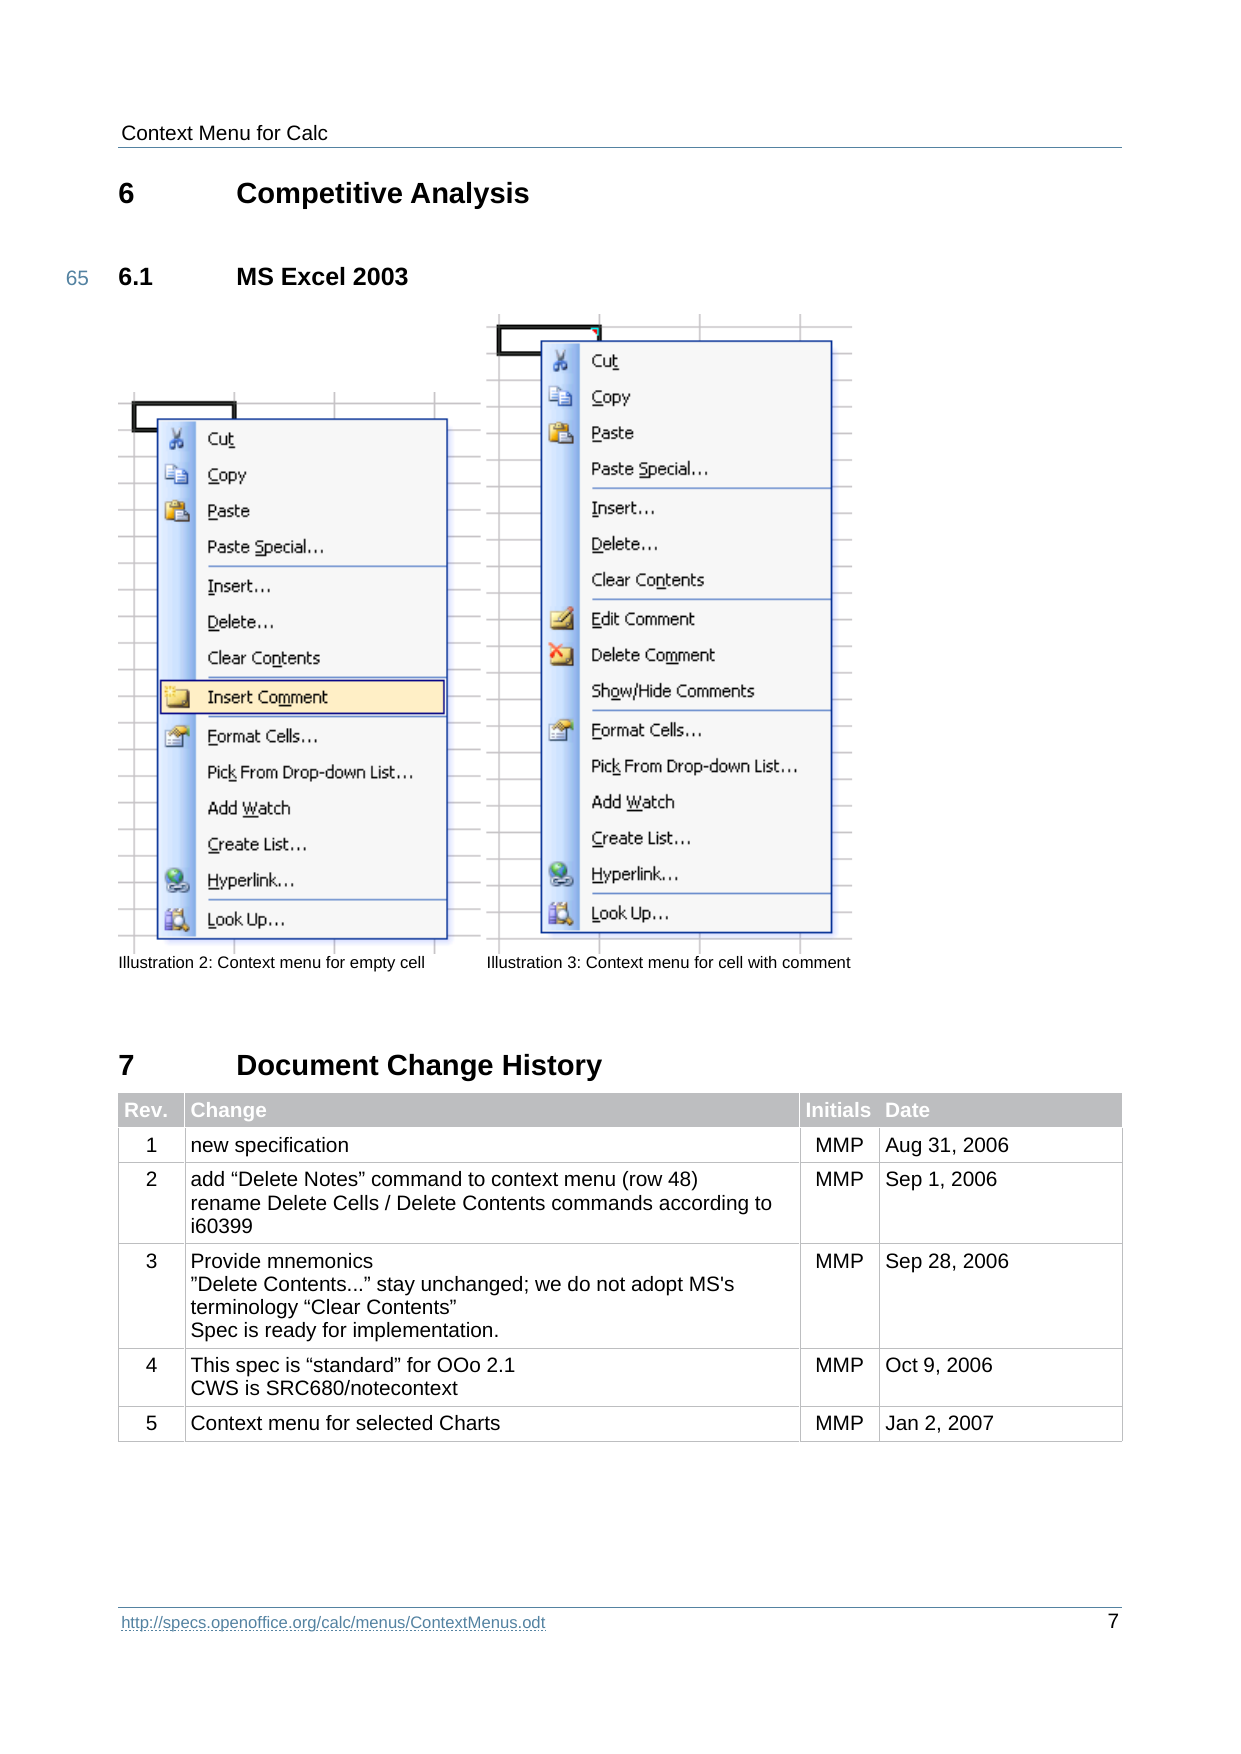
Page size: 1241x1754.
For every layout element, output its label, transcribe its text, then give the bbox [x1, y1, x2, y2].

table_cell This spec is “standard” for OOo 2.1 CWS is SRC680/notecontext [186, 1349, 799, 1406]
table_cell MMP [801, 1244, 879, 1348]
table_cell 5 [119, 1407, 184, 1441]
table_cell MMP [801, 1407, 879, 1441]
table_cell MMP [801, 1128, 879, 1162]
table_cell 1 [119, 1128, 184, 1162]
table_cell Sep 28, 2006 [880, 1244, 1122, 1348]
table_cell Provide mnemonics ”Delete Contents...” stay unchanged; we do not adopt MS's terminology “Clear Contents” Spec is ready for implementation. [186, 1244, 799, 1348]
subtitle Document Change History [118, 1048, 1122, 1081]
table_header Date [879, 1093, 1122, 1127]
table_cell Oct 9, 2006 [880, 1349, 1122, 1406]
subtitle Competitive Analysis [118, 177, 1122, 209]
table_cell 3 [119, 1244, 184, 1348]
subtitle MS Excel 2003 [118, 262, 1122, 290]
table_cell new specification [186, 1128, 799, 1162]
table_header Change [185, 1093, 799, 1127]
table_header Initials [800, 1093, 879, 1127]
table_cell Context menu for selected Charts [186, 1407, 799, 1441]
picture [486, 314, 853, 954]
table_cell 4 [119, 1349, 184, 1406]
table_cell MMP [801, 1163, 879, 1243]
text Illustration 3: Context menu for cell with comment [486, 954, 852, 972]
table_cell MMP [801, 1349, 879, 1406]
table_cell Jan 2, 2007 [880, 1407, 1122, 1441]
table_cell Aug 31, 2006 [880, 1128, 1122, 1162]
text Illustration 2: Context menu for empty cell [118, 954, 481, 972]
picture [118, 392, 481, 954]
table_cell 2 [119, 1163, 184, 1243]
table_cell add “Delete Notes” command to context menu (row 48) rename Delete Cells / Delete Contents commands according to i60399 [186, 1163, 799, 1243]
table_header Rev. [118, 1093, 184, 1127]
table_cell Sep 1, 2006 [880, 1163, 1122, 1243]
